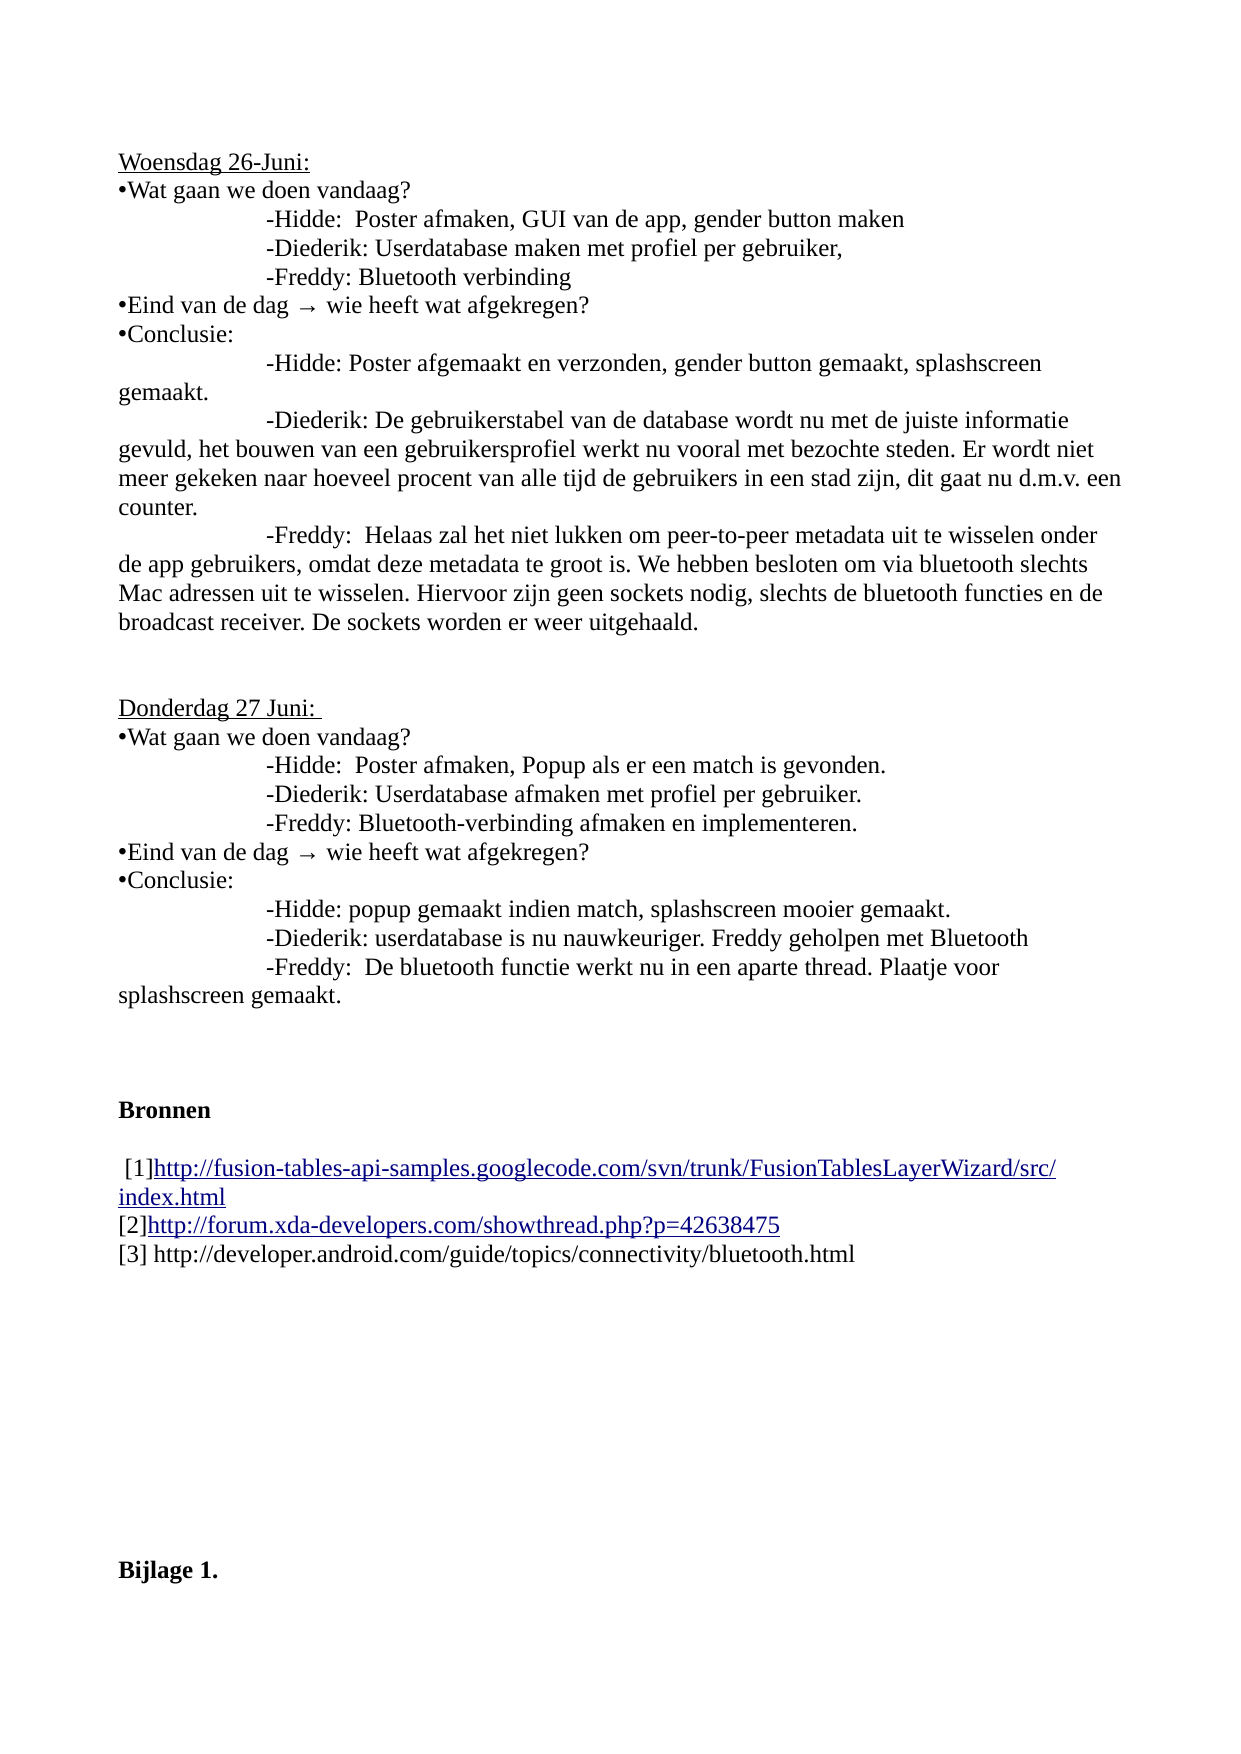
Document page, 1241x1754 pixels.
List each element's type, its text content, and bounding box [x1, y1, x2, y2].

text -Freddy: Bluetooth verbinding [118, 262, 1122, 291]
text -Freddy: De bluetooth functie werkt nu in een aparte thread. Plaatje voor splashscreen gemaakt. [118, 952, 1122, 1009]
text -Freddy: Helaas zal het niet lukken om peer-to-peer metadata uit te wisselen onder de app gebruikers, omdat deze metadata te groot is. We hebben besloten om via bluetooth slechts Mac adressen uit te wisselen. Hiervoor zijn geen sockets nodig, slechts de bluetooth functies en de broadcast receiver. De sockets worden er weer uitgehaald. [118, 521, 1122, 636]
text -Diederik: Userdatabase afmaken met profiel per gebruiker. [118, 779, 1122, 808]
list Eind van de dag → wie heeft wat afgekregen? [118, 291, 1122, 319]
text -Diederik: Userdatabase maken met profiel per gebruiker, [118, 233, 1122, 262]
text [3] http://developer.android.com/guide/topics/connectivity/bluetooth.html [118, 1239, 1122, 1268]
list Wat gaan we doen vandaag? [118, 176, 1122, 204]
text [2]http://forum.xda-developers.com/showthread.php?p=42638475 [118, 1211, 1122, 1239]
text -Hidde: popup gemaakt indien match, splashscreen mooier gemaakt. [118, 894, 1122, 923]
text -Freddy: Bluetooth-verbinding afmaken en implementeren. [118, 808, 1122, 837]
text Donderdag 27 Juni: [118, 693, 1122, 722]
text [1]http://fusion-tables-api-samples.googlecode.com/svn/trunk/FusionTablesLayerWizard/src/index.html [118, 1153, 1122, 1211]
text Bronnen [118, 1096, 1122, 1124]
list Conclusie: [118, 319, 1122, 348]
list Eind van de dag → wie heeft wat afgekregen? [118, 837, 1122, 866]
text Woensdag 26-Juni: [118, 147, 1122, 176]
text Bijlage 1. [118, 1556, 1122, 1584]
text -Hidde: Poster afmaken, Popup als er een match is gevonden. [118, 751, 1122, 779]
list Conclusie: [118, 866, 1122, 894]
text -Hidde: Poster afmaken, GUI van de app, gender button maken [118, 204, 1122, 233]
list Wat gaan we doen vandaag? [118, 722, 1122, 751]
text -Hidde: Poster afgemaakt en verzonden, gender button gemaakt, splashscreen gemaakt. [118, 348, 1122, 406]
text -Diederik: userdatabase is nu nauwkeuriger. Freddy geholpen met Bluetooth [118, 923, 1122, 952]
text -Diederik: De gebruikerstabel van de database wordt nu met de juiste informatie gevuld, het bouwen van een gebruikersprofiel werkt nu vooral met bezochte steden. Er wordt niet meer gekeken naar hoeveel procent van alle tijd de gebruikers in een stad zijn, dit gaat nu d.m.v. een counter. [118, 406, 1122, 521]
